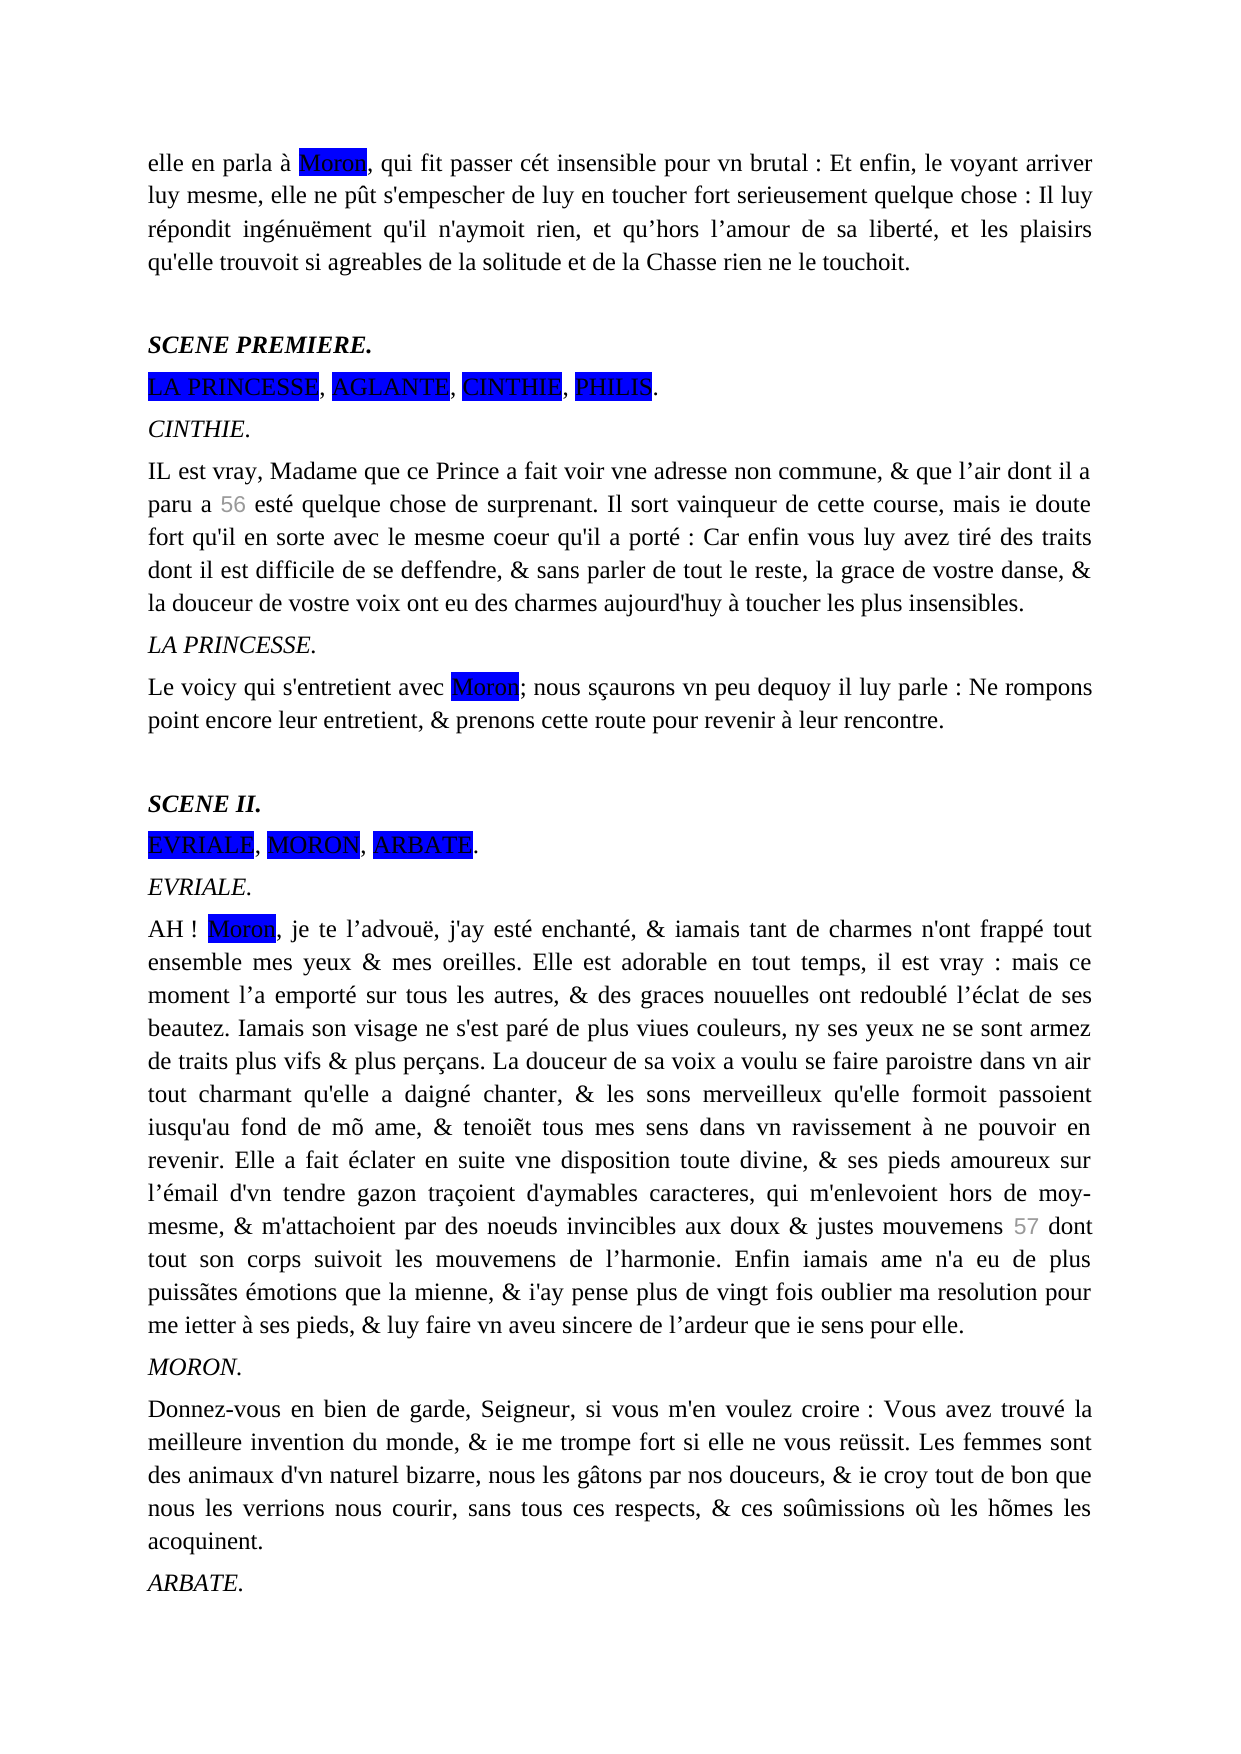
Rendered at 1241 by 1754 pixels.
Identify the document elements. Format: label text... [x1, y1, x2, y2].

text EVRIALE. [148, 872, 1093, 901]
text Le voicy qui s'entretient avec Moron; nous sçaurons vn peu dequoy il luy parle : Ne rompons point encore leur entretient, & prenons cette route pour revenir à leur rencontre. [148, 672, 1093, 734]
text SCENE II. [148, 789, 1093, 817]
text elle en parla à Moron, qui fit passer cét insensible pour vn brutal : Et enfin, le voyant arriver luy mesme, elle ne pût s'empescher de luy en toucher fort serieusement quelque chose : Il luy répondit ingénuëment qu'il n'aymoit rien, et qu’hors l’amour de sa liberté, et les plaisirs qu'elle trouvoit si agreables de la solitude et de la Chasse rien ne le touchoit. [148, 148, 1093, 275]
text ARBATE. [148, 1568, 1093, 1597]
text Donnez-vous en bien de garde, Seigneur, si vous m'en voulez croire : Vous avez trouvé la meilleure invention du monde, & ie me trompe fort si elle ne vous reüssit. Les femmes sont des animaux d'vn naturel bizarre, nous les gâtons par nos douceurs, & ie croy tout de bon que nous les verrions nous courir, sans tous ces respects, & ces soûmissions où les hõmes les acoquinent. [148, 1394, 1093, 1555]
text LA PRINCESSE. [148, 630, 1093, 659]
text LA PRINCESSE, AGLANTE, CINTHIE, PHILIS. [652, 372, 1093, 401]
text CINTHIE. [148, 414, 1093, 443]
text MORON. [148, 1352, 1093, 1381]
text EVRIALE, MORON, ARBATE. [473, 831, 1093, 859]
text IL est vray, Madame que ce Prince a fait voir vne adresse non commune, & que l’air dont il a paru a 56 esté quelque chose de surprenant. Il sort vainqueur de cette course, mais ie doute fort qu'il en sorte avec le mesme coeur qu'il a porté : Car enfin vous luy avez tiré des traits dont il est difficile de se deffendre, & sans parler de tout le reste, la grace de vostre danse, & la douceur de vostre voix ont eu des charmes aujourd'huy à toucher les plus insensibles. [148, 456, 1093, 617]
text AH ! Moron, je te l’advouë, j'ay esté enchanté, & iamais tant de charmes n'ont frappé tout ensemble mes yeux & mes oreilles. Elle est adorable en tout temps, il est vray : mais ce moment l’a emporté sur tous les autres, & des graces nouuelles ont redoublé l’éclat de ses beautez. Iamais son visage ne s'est paré de plus viues couleurs, ny ses yeux ne se sont armez de traits plus vifs & plus perçans. La douceur de sa voix a voulu se faire paroistre dans vn air tout charmant qu'elle a daigné chanter, & les sons merveilleux qu'elle formoit passoient iusqu'au fond de mõ ame, & tenoiẽt tous mes sens dans vn ravissement à ne pouvoir en revenir. Elle a fait éclater en suite vne disposition toute divine, & ses pieds amoureux sur l’émail d'vn tendre gazon traçoient d'aymables caracteres, qui m'enlevoient hors de moy-mesme, & m'attachoient par des noeuds invincibles aux doux & justes mouvemens 57 dont tout son corps suivoit les mouvemens de l’harmonie. Enfin iamais ame n'a eu de plus puissãtes émotions que la mienne, & i'ay pense plus de vingt fois oublier ma resolution pour me ietter à ses pieds, & luy faire vn aveu sincere de l’ardeur que ie sens pour elle. [148, 914, 1093, 1339]
text SCENE PREMIERE. [148, 330, 1093, 359]
